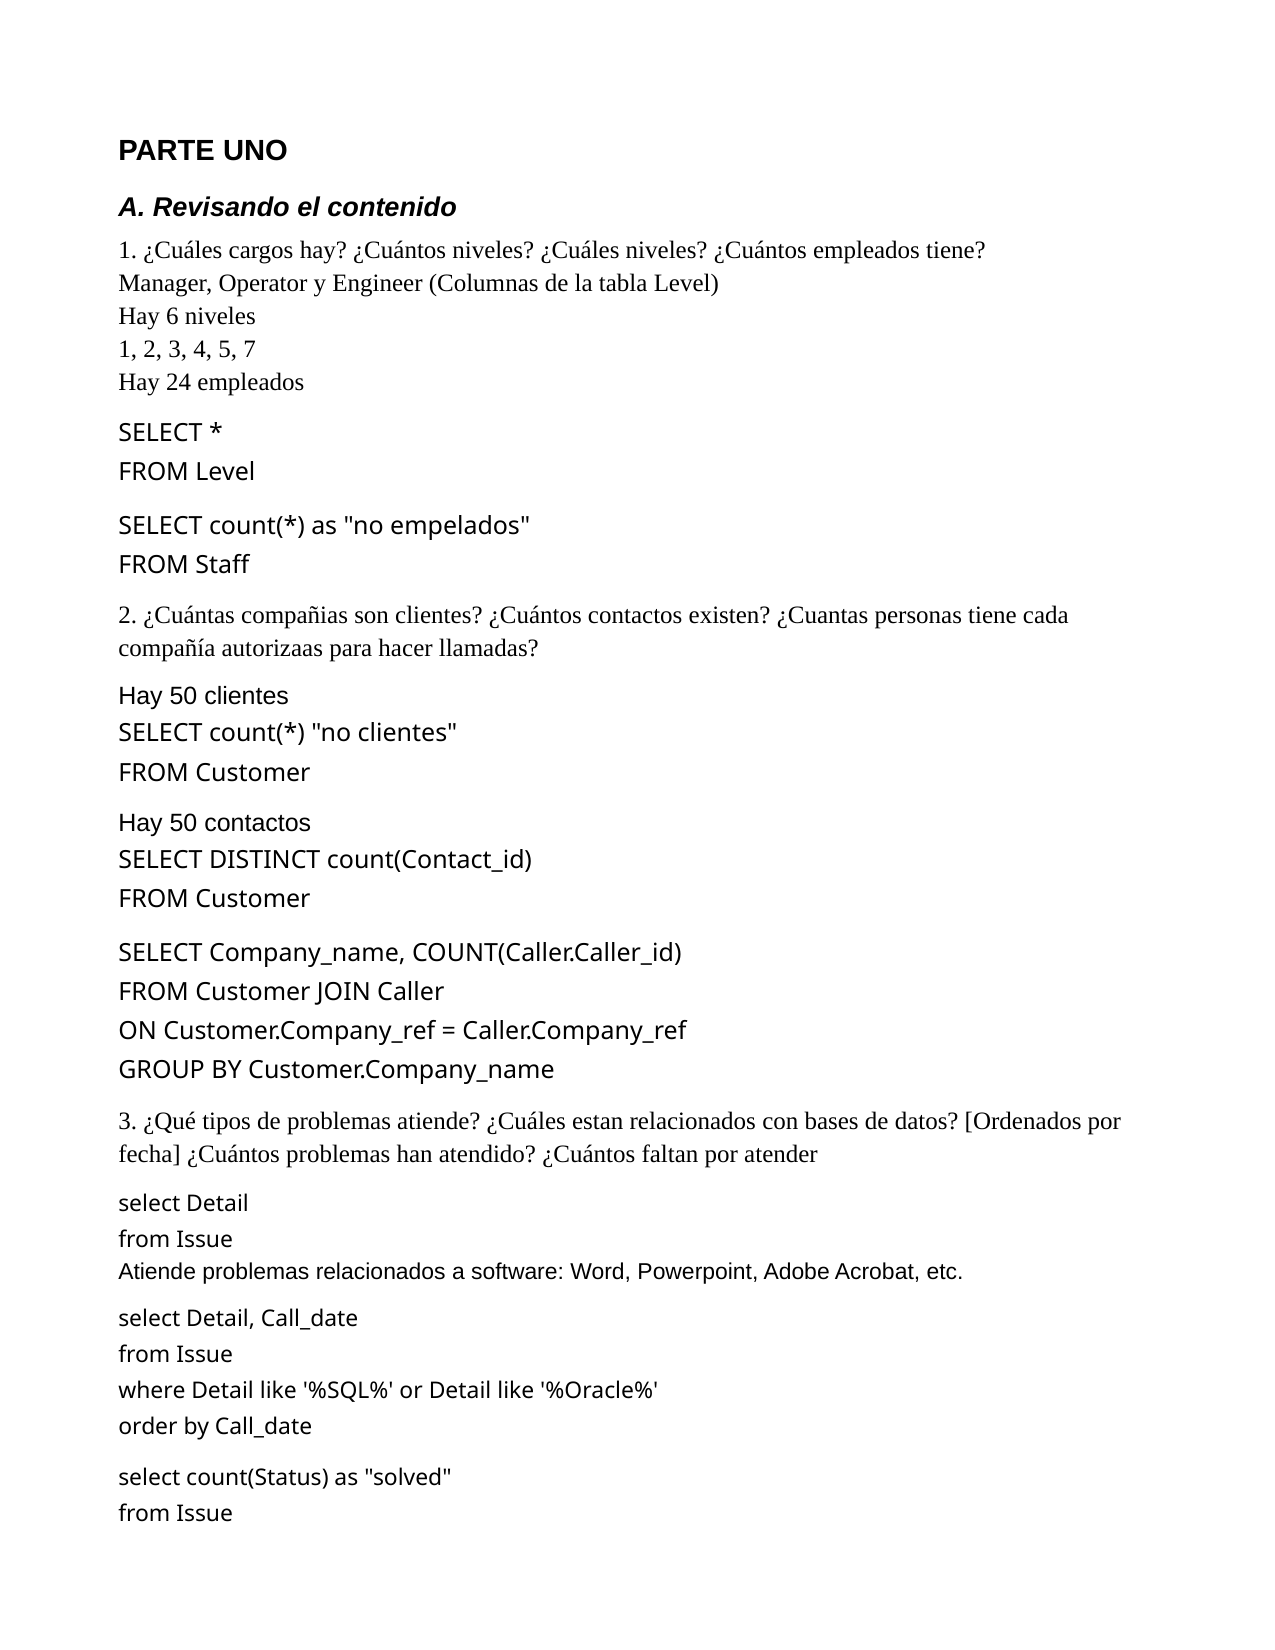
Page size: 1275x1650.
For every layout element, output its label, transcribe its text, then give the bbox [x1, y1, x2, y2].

text 2. ¿Cuántas compañias son clientes? ¿Cuántos contactos existen? ¿Cuantas personas tiene cada compañía autorizaas para hacer llamadas? [118, 601, 1157, 662]
text Hay 50 contactos SELECT DISTINCT count(Contact_id) FROM Customer [118, 808, 1157, 915]
text Hay 50 clientes SELECT count(*) "no clientes" FROM Customer [118, 681, 1157, 788]
text 3. ¿Qué tipos de problemas atiende? ¿Cuáles estan relacionados con bases de datos? [Ordenados por fecha] ¿Cuántos problemas han atendido? ¿Cuántos faltan por atender [118, 1106, 1157, 1168]
text select Detail, Call_date from Issue where Detail like '%SQL%' or Detail like '%Oracle%' order by Call_date [118, 1302, 1157, 1441]
text select Detail from Issue Atiende problemas relacionados a software: Word, Powerpoint, Adobe Acrobat, etc. [118, 1187, 1157, 1284]
text select count(Status) as "solved" from Issue [118, 1461, 1157, 1528]
text SELECT Company_name, COUNT(Caller.Caller_id) FROM Customer JOIN Caller ON Customer.Company_ref = Caller.Company_ref GROUP BY Customer.Company_name [118, 935, 1157, 1086]
text SELECT * FROM Level [118, 415, 1157, 488]
subtitle PARTE UNO [118, 133, 1157, 166]
text 1. ¿Cuáles cargos hay? ¿Cuántos niveles? ¿Cuáles niveles? ¿Cuántos empleados tiene? Manager, Operator y Engineer (Columnas de la tabla Level) Hay 6 niveles 1, 2, 3, 4, 5, 7 Hay 24 empleados [118, 235, 1157, 396]
subtitle A. Revisando el contenido [118, 191, 1157, 222]
text SELECT count(*) as "no empelados" FROM Staff [118, 508, 1157, 581]
